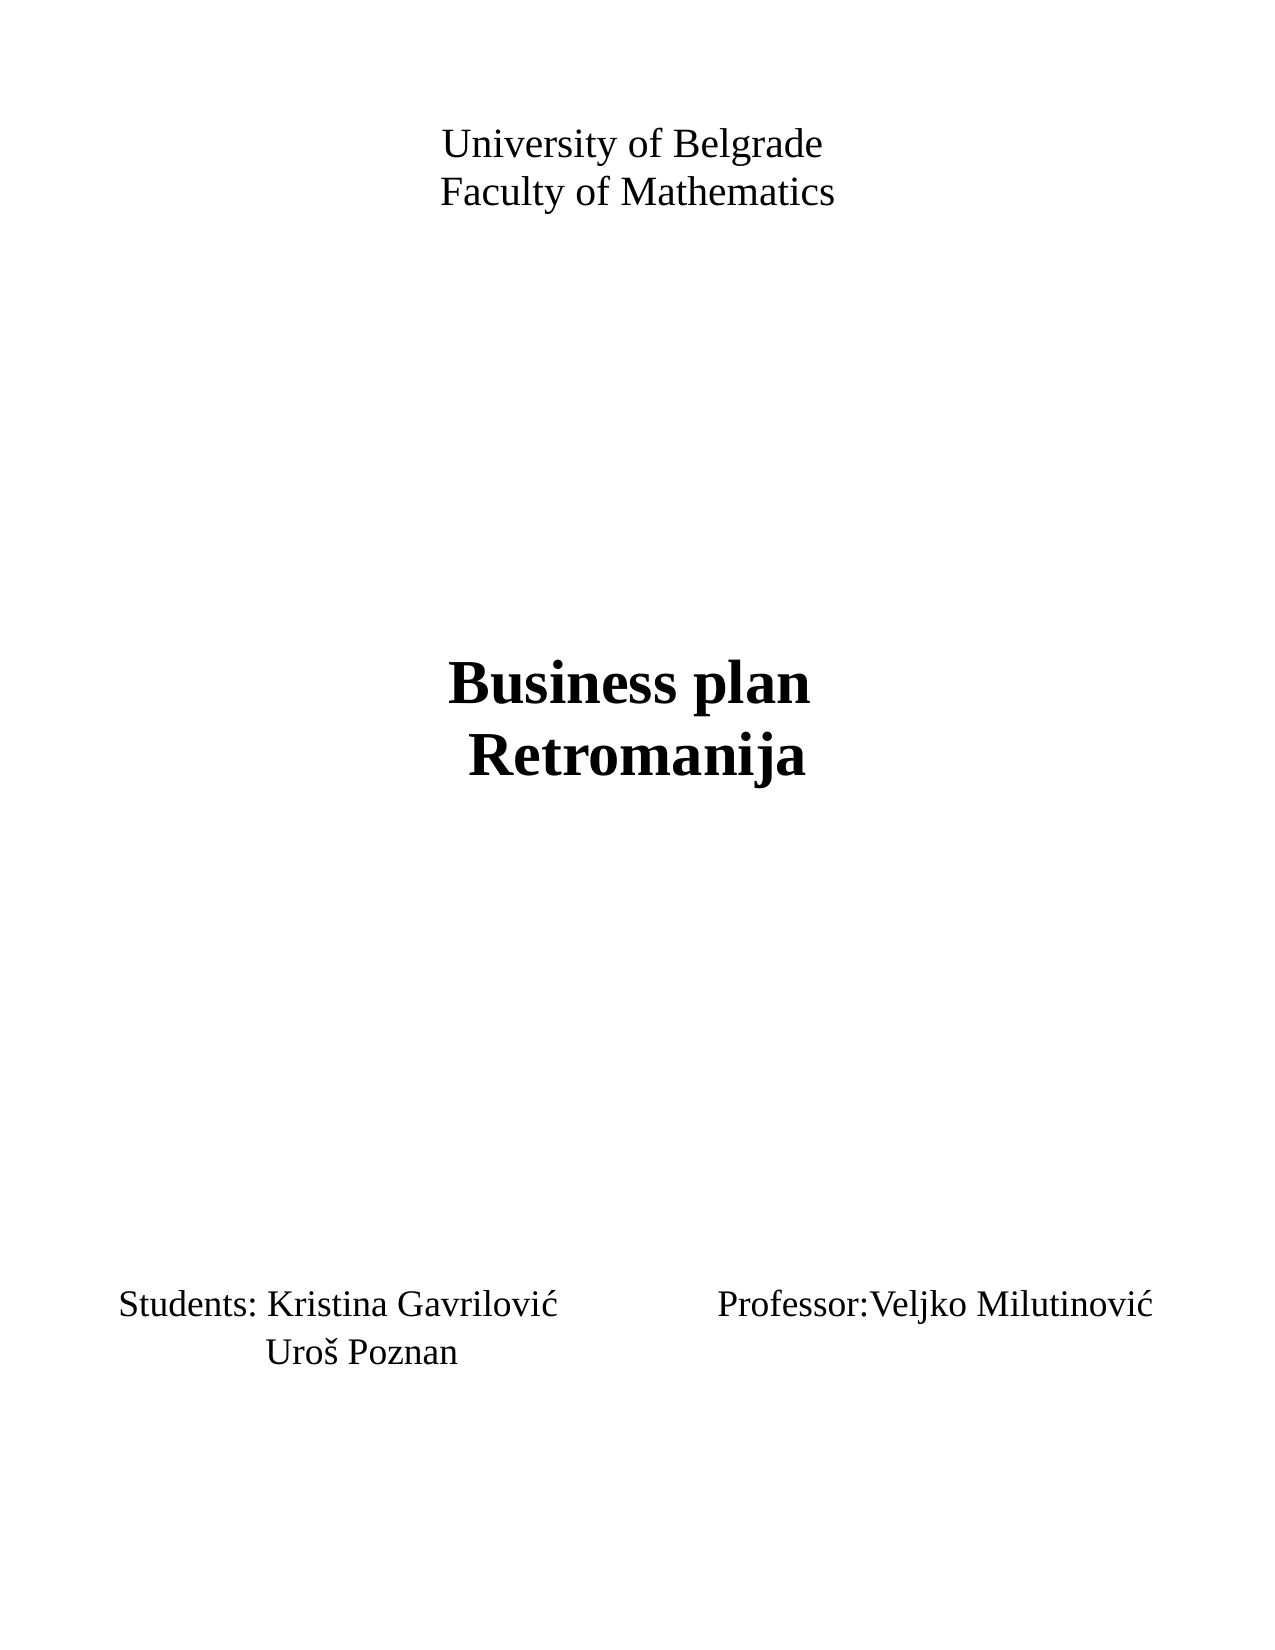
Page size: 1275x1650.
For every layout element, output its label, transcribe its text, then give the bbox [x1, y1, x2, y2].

text Faculty of Mathematics [118, 166, 1157, 214]
text Retromanija [118, 717, 1157, 789]
text Business plan [118, 645, 1157, 717]
text Uroš Poznan [118, 1326, 1157, 1374]
text Students: Kristina Gavrilović Professor:Veljko Milutinović [118, 1278, 1157, 1326]
text University of Belgrade [118, 118, 1157, 166]
